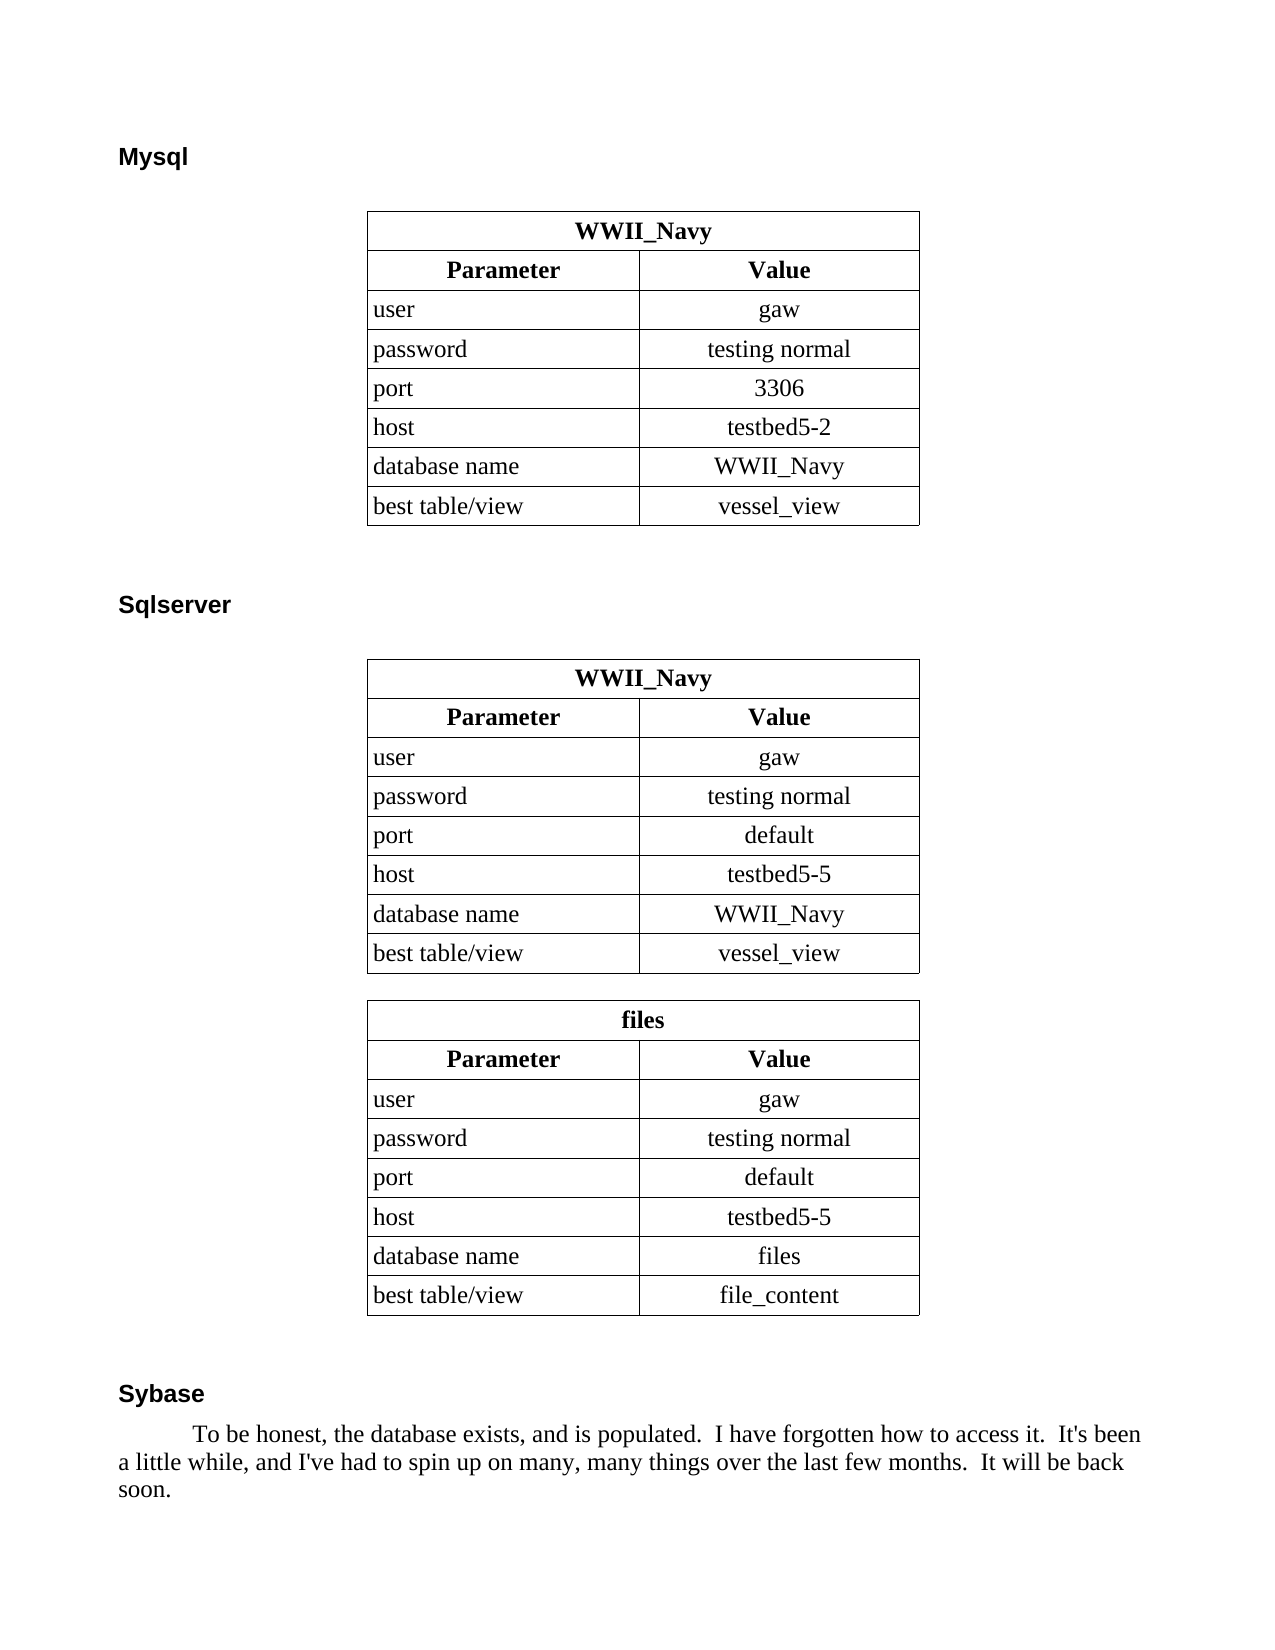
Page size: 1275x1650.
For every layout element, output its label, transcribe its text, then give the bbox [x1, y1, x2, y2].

table_cell best table/view [368, 487, 639, 525]
table_cell gaw [640, 738, 919, 776]
table_cell file_content [640, 1276, 919, 1314]
table_cell Parameter [368, 1041, 639, 1079]
text To be honest, the database exists, and is populated. I have forgotten how to access it. It's been a little while, and I've had to spin up on many, many things over the last few months. It will be back soon. [118, 1420, 1157, 1503]
table_header WWII_Navy [368, 212, 919, 250]
table_cell host [368, 856, 639, 894]
table_cell testing normal [640, 330, 919, 368]
table_cell default [640, 817, 919, 855]
table_header files [368, 1001, 919, 1040]
table_cell WWII_Navy [640, 895, 919, 933]
subtitle Sqlserver [118, 591, 1157, 618]
table_cell host [368, 1198, 639, 1236]
table_cell user [368, 1080, 639, 1118]
table_cell port [368, 369, 639, 407]
table_cell gaw [640, 291, 919, 329]
table_cell password [368, 1119, 639, 1157]
table_cell database name [368, 895, 639, 933]
table_cell best table/view [368, 934, 639, 973]
subtitle Sybase [118, 1380, 1157, 1408]
table_cell host [368, 409, 639, 447]
table_cell password [368, 330, 639, 368]
table_cell testbed5-5 [640, 1198, 919, 1236]
table_cell Parameter [368, 251, 639, 289]
table_cell testbed5-5 [640, 856, 919, 894]
table_cell vessel_view [640, 934, 919, 973]
table_cell files [640, 1237, 919, 1275]
table_cell Value [640, 251, 919, 289]
table_cell Value [640, 1041, 919, 1079]
table_cell port [368, 817, 639, 855]
table_cell password [368, 777, 639, 816]
table_cell user [368, 291, 639, 329]
table_cell Value [640, 699, 919, 737]
table_header WWII_Navy [368, 660, 919, 698]
table_cell Parameter [368, 699, 639, 737]
table_cell database name [368, 1237, 639, 1275]
table_cell testing normal [640, 777, 919, 816]
table_cell gaw [640, 1080, 919, 1118]
table_cell default [640, 1159, 919, 1197]
table_cell 3306 [640, 369, 919, 407]
table_cell testbed5-2 [640, 409, 919, 447]
subtitle Mysql [118, 143, 1157, 171]
table_cell best table/view [368, 1276, 639, 1314]
table_cell database name [368, 448, 639, 486]
table_cell port [368, 1159, 639, 1197]
table_cell WWII_Navy [640, 448, 919, 486]
table_cell vessel_view [640, 487, 919, 525]
table_cell user [368, 738, 639, 776]
table_cell testing normal [640, 1119, 919, 1157]
